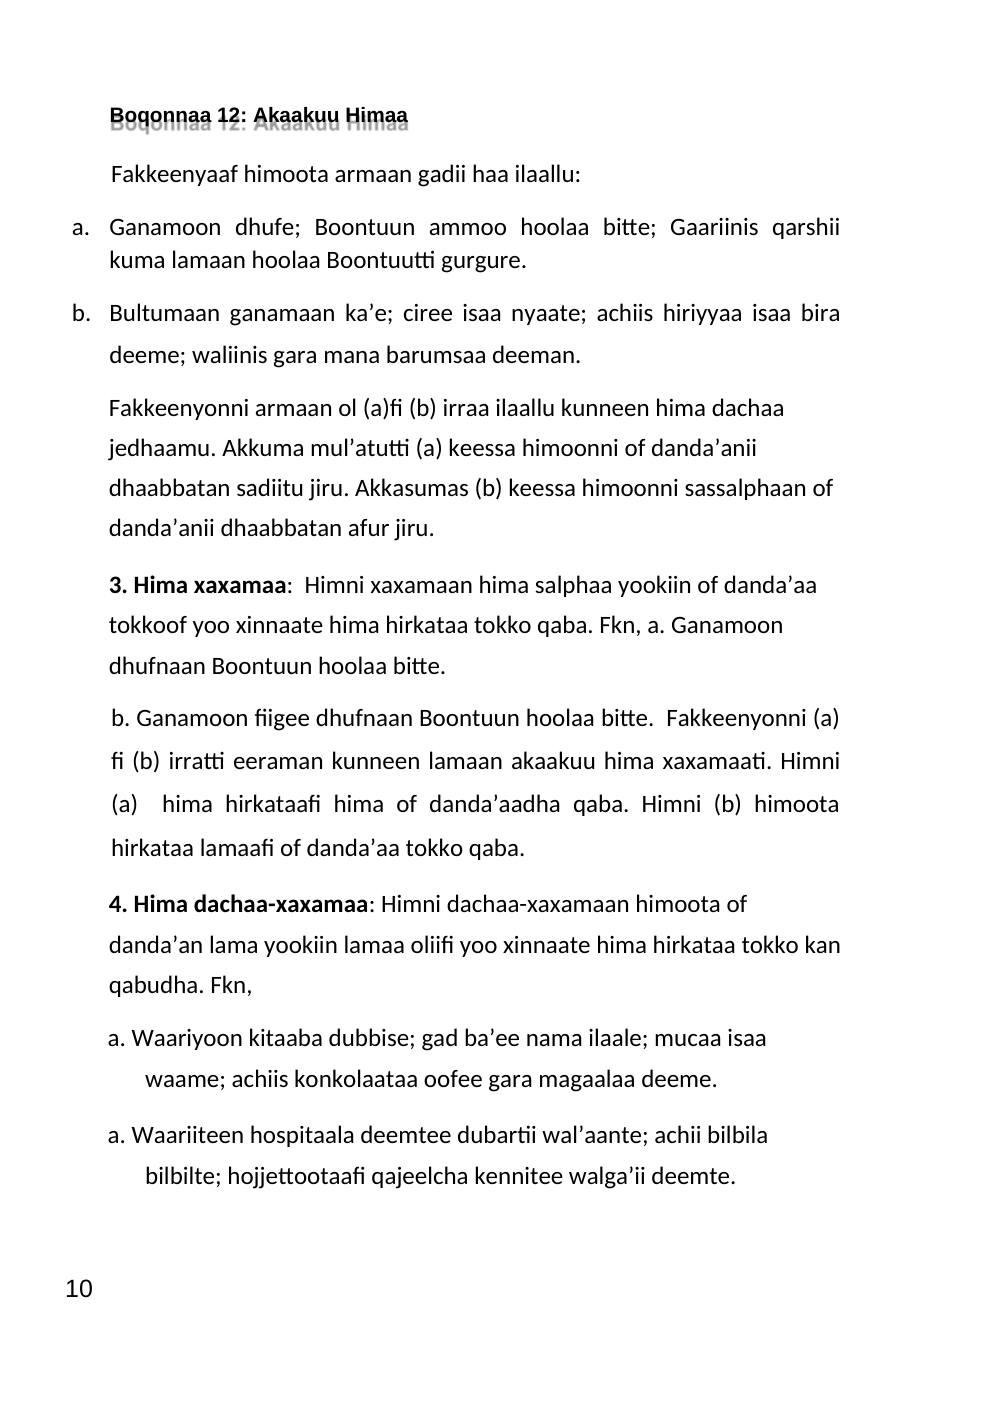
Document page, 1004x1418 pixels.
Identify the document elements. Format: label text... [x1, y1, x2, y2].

text b. Ganamoon fiigee dhufnaan Boontuun hoolaa bitte. Fakkeenyonni (a) fi (b) irratti eeraman kunneen lamaan akaakuu hima xaxamaati. Himni (a) hima hirkataafi hima of danda’aadha qaba. Himni (b) himoota hirkataa lamaafi of danda’aa tokko qaba. [111, 702, 841, 862]
picture [95, 102, 434, 149]
text Fakkeenyonni armaan ol (a)fi (b) irraa ilaallu kunneen hima dachaa jedhaamu. Akkuma mul’atutti (a) keessa himoonni of danda’anii dhaabbatan sadiitu jiru. Akkasumas (b) keessa himoonni sassalphaan of danda’anii dhaabbatan afur jiru. [108, 392, 848, 543]
list Bultumaan ganamaan ka’e; ciree isaa nyaate; achiis hiriyyaa isaa bira deeme; waliinis gara mana barumsaa deeman. [72, 297, 841, 369]
text 3. Hima xaxamaa: Himni xaxamaan hima salphaa yookiin of danda’aa tokkoof yoo xinnaate hima hirkataa tokko qaba. Fkn, a. Ganamoon dhufnaan Boontuun hoolaa bitte. [108, 569, 842, 681]
text Fakkeenyaaf himoota armaan gadii haa ilaallu: [111, 158, 841, 188]
text a. Waariiteen hospitaala deemtee dubartii wal’aante; achii bilbila bilbilte; hojjettootaafi qajeelcha kennitee walga’ii deemte. [107, 1120, 848, 1190]
text 4. Hima dachaa-xaxamaa: Himni dachaa-xaxamaan himoota of danda’an lama yookiin lamaa oliifi yoo xinnaate hima hirkataa tokko kan qabudha. Fkn, [108, 888, 842, 1000]
list Ganamoon dhufe; Boontuun ammoo hoolaa bitte; Gaariinis qarshii kuma lamaan hoolaa Boontuutti gurgure. [72, 211, 841, 275]
text a. Waariyoon kitaaba dubbise; gad ba’ee nama ilaale; mucaa isaa waame; achiis konkolaataa oofee gara magaalaa deeme. [107, 1022, 842, 1093]
